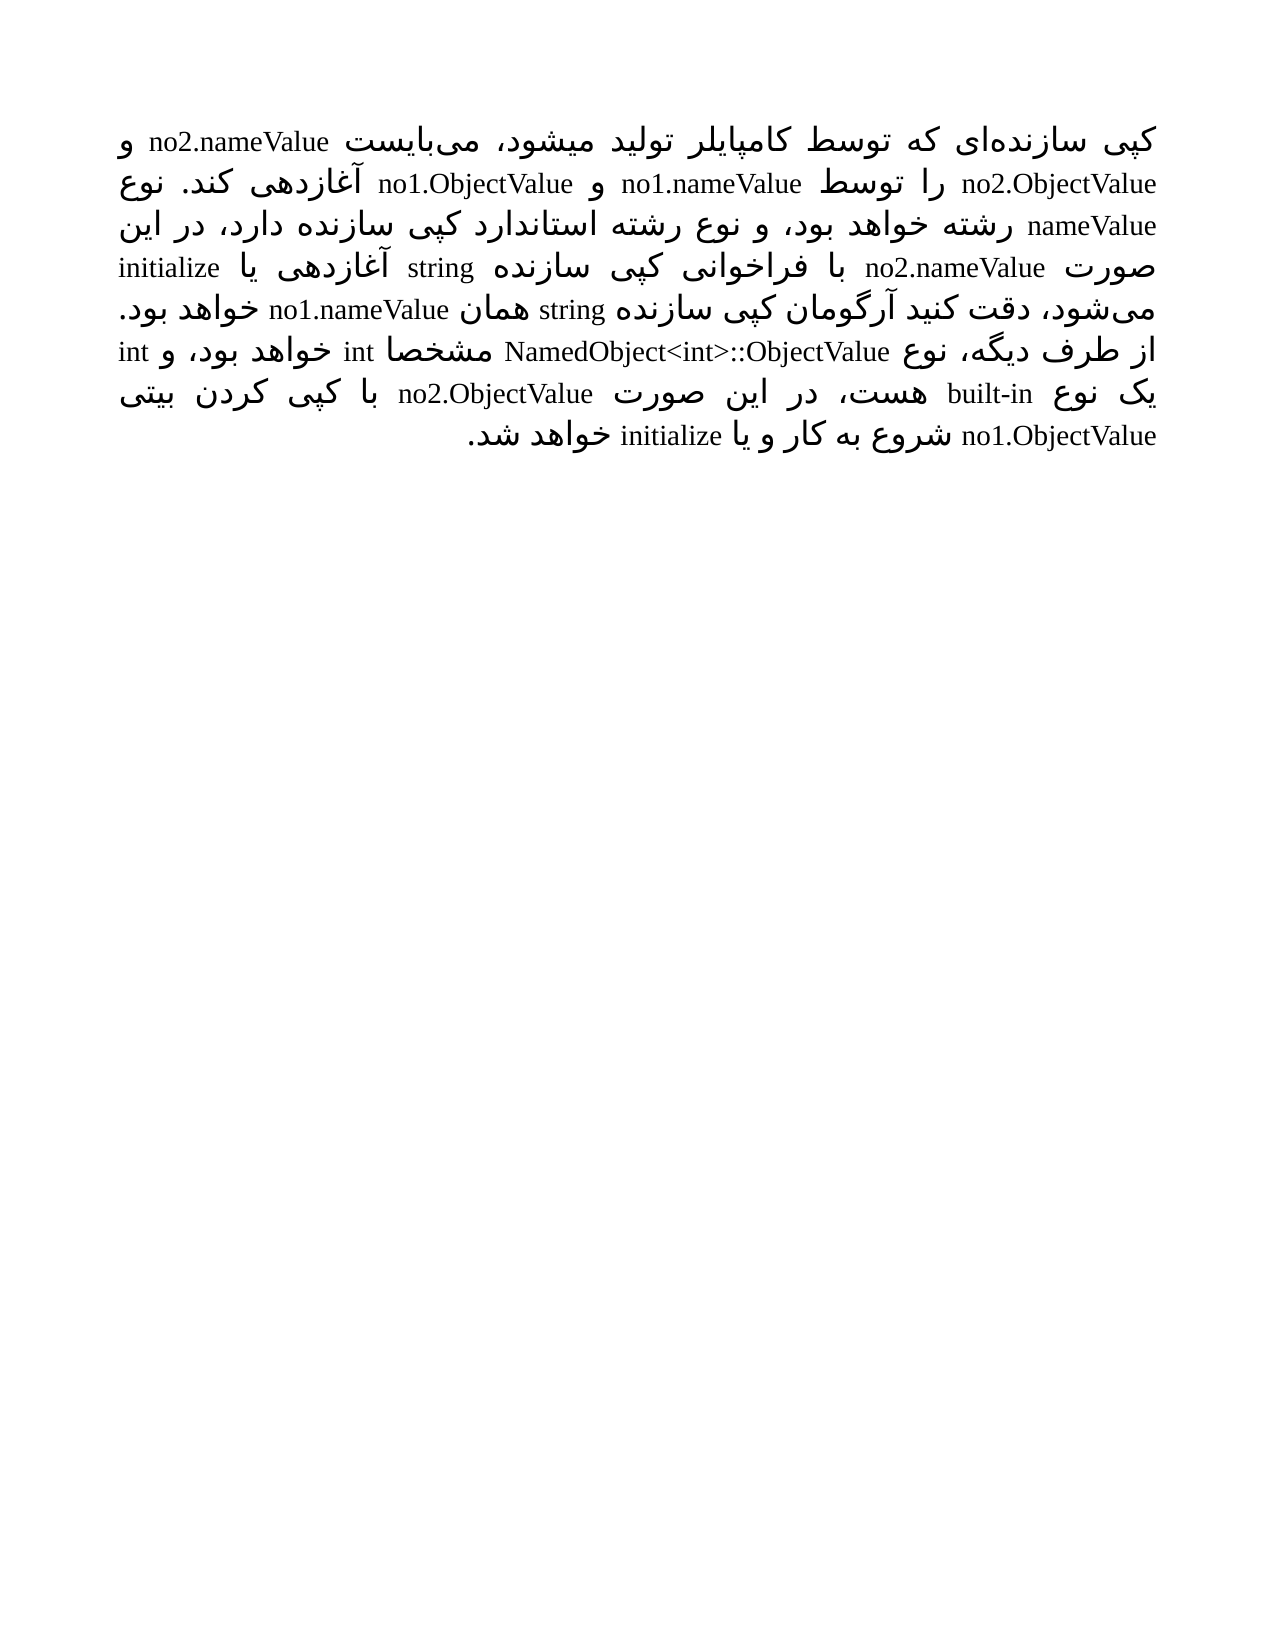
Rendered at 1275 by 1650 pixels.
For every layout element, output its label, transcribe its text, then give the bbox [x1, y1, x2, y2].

text کپی سازنده‌ای که توسط کامپایلر تولید میشود، می‌بایست no2.nameValue و no2.ObjectValue را توسط no1.nameValue و no1.ObjectValue آغازدهی کند. نوع nameValue رشته خواهد بود، و نوع رشته استاندارد کپی سازنده دارد، در این صورت no2.nameValue با فراخوانی کپی سازنده string آغازدهی یا initialize می‌شود، دقت کنید آرگومان کپی سازنده string همان no1.nameValue خواهد بود. از طرف دیگه، نوع NamedObject<int>::ObjectValue مشخصا int خواهد بود، و int یک نوع built-in هست، در این صورت no2.ObjectValue با کپی کردن بیتی no1.ObjectValue شروع به کار و یا initialize خواهد شد. [118, 118, 1157, 454]
